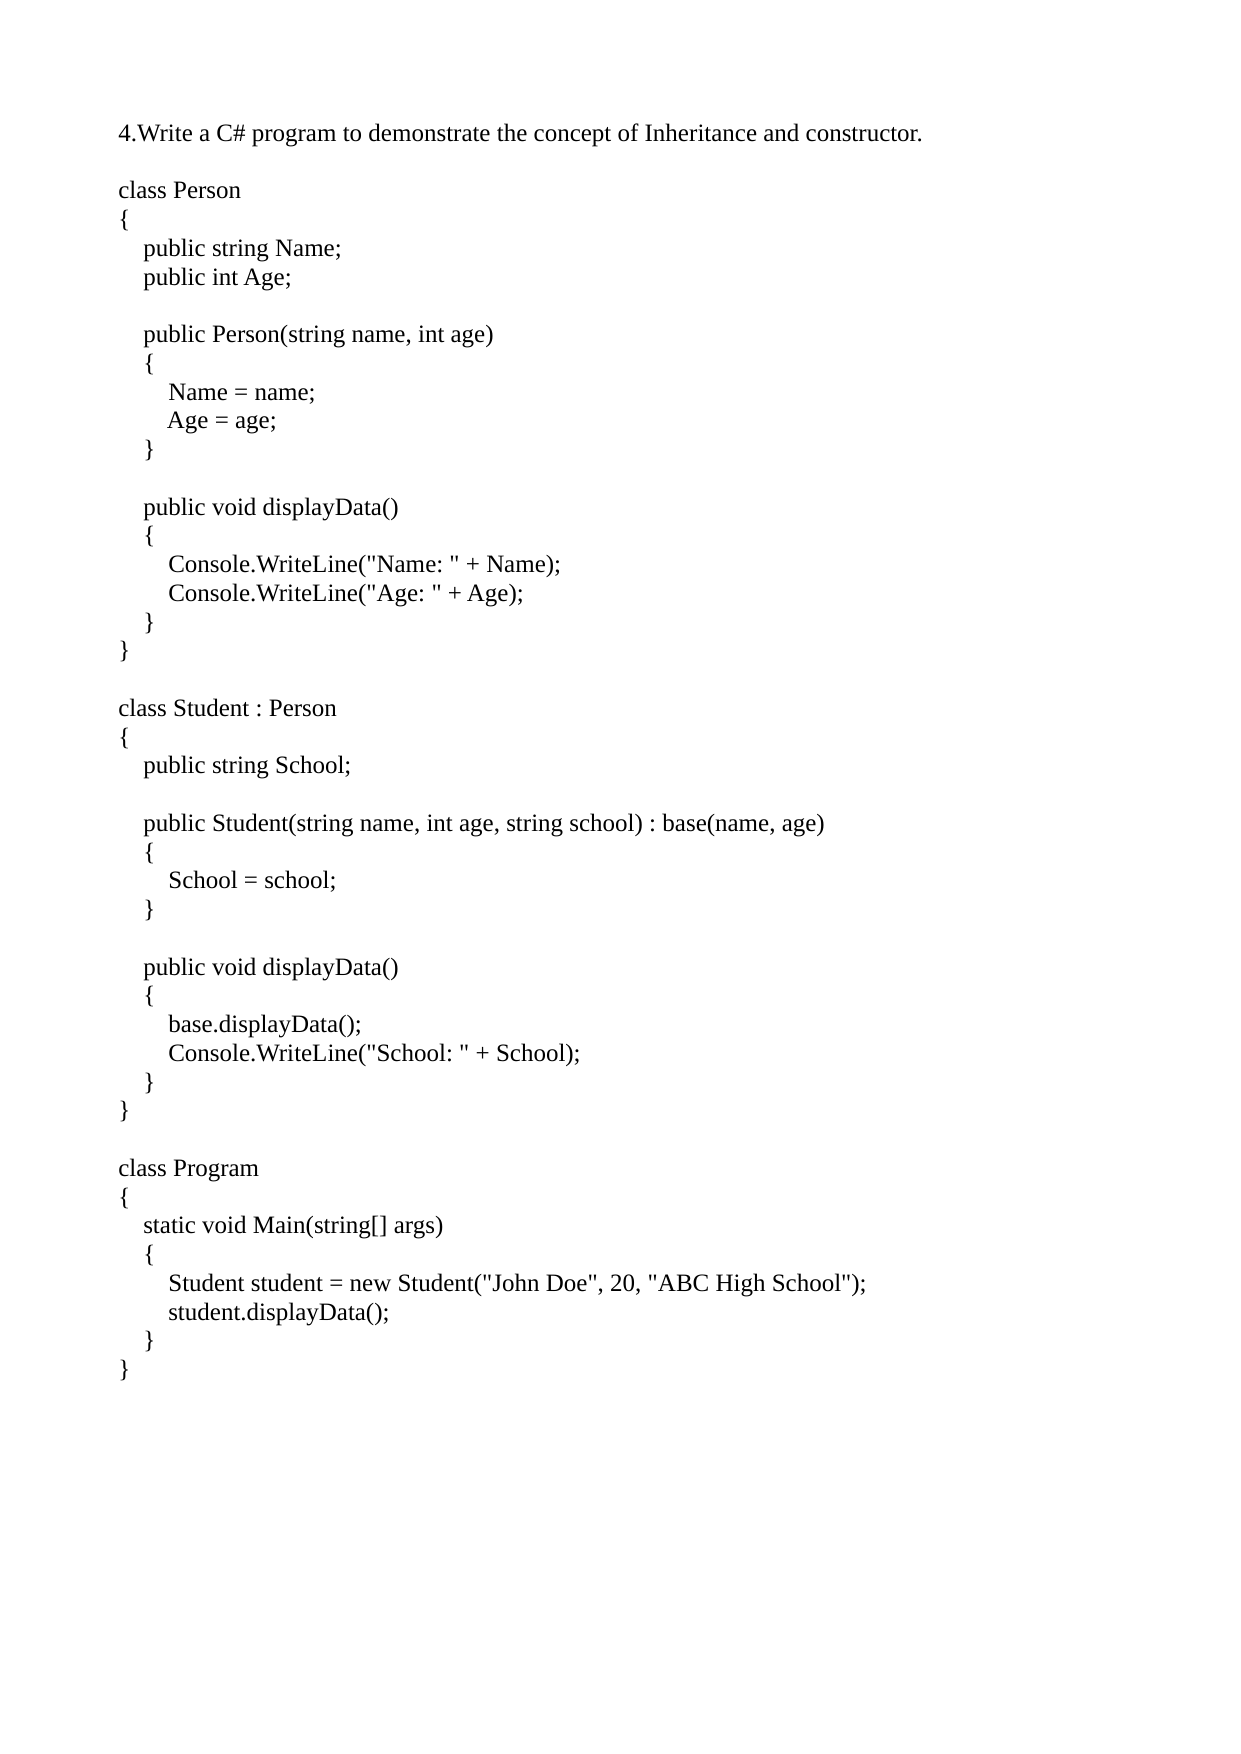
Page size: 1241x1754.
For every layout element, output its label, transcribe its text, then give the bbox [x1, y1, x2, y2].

text class Program [118, 1153, 1122, 1182]
text { [118, 204, 1122, 233]
text { [118, 837, 1122, 866]
text Student student = new Student("John Doe", 20, "ABC High School"); [118, 1268, 1122, 1297]
text { [118, 348, 1122, 377]
text } [118, 1067, 1122, 1096]
text } [118, 607, 1122, 636]
text public void displayData() [118, 952, 1122, 981]
text School = school; [118, 866, 1122, 894]
text public string Name; [118, 233, 1122, 262]
text public int Age; [118, 262, 1122, 291]
text Age = age; [118, 406, 1122, 434]
text } [118, 1354, 1122, 1383]
text } [118, 894, 1122, 923]
text public Student(string name, int age, string school) : base(name, age) [118, 808, 1122, 837]
text class Student : Person [118, 693, 1122, 722]
text Console.WriteLine("Name: " + Name); [118, 549, 1122, 578]
text Console.WriteLine("Age: " + Age); [118, 578, 1122, 607]
text Console.WriteLine("School: " + School); [118, 1038, 1122, 1067]
text { [118, 722, 1122, 751]
text } [118, 1096, 1122, 1124]
text { [118, 1239, 1122, 1268]
text static void Main(string[] args) [118, 1211, 1122, 1239]
text } [118, 1326, 1122, 1354]
text base.displayData(); [118, 1009, 1122, 1038]
text student.displayData(); [118, 1297, 1122, 1326]
text } [118, 636, 1122, 664]
text { [118, 981, 1122, 1009]
text { [118, 521, 1122, 549]
text 4.Write a C# program to demonstrate the concept of Inheritance and constructor. [118, 118, 1122, 147]
text } [118, 434, 1122, 463]
text class Person [118, 176, 1122, 204]
text public Person(string name, int age) [118, 319, 1122, 348]
text { [118, 1182, 1122, 1211]
text public string School; [118, 751, 1122, 779]
text public void displayData() [118, 492, 1122, 521]
text Name = name; [118, 377, 1122, 406]
